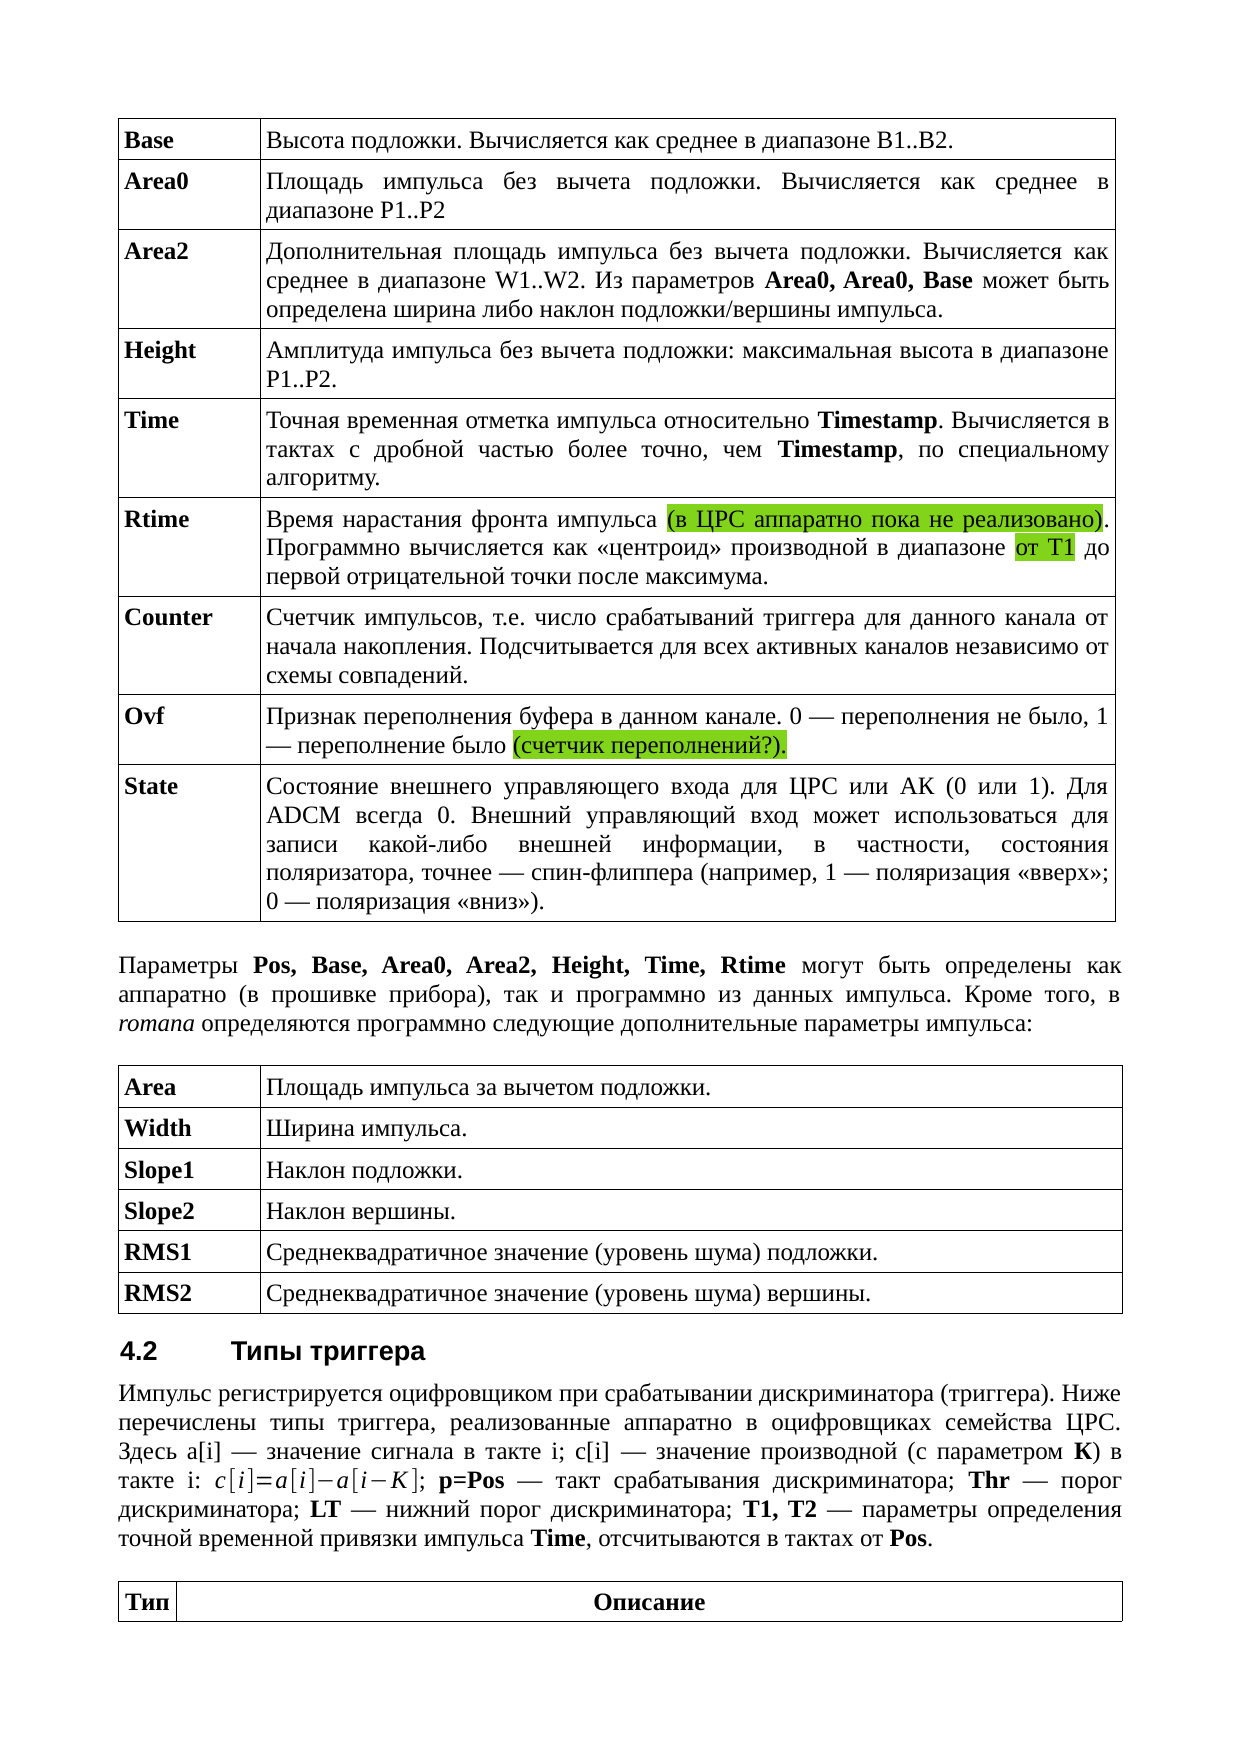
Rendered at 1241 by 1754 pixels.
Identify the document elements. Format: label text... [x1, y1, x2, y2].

table_header Area [119, 1066, 260, 1107]
table_cell Среднеквадратичное значение (уровень шума) вершины. [261, 1273, 1122, 1313]
table_cell Slope2 [119, 1190, 260, 1230]
table_header Тип [119, 1582, 176, 1621]
table_cell Area2 [119, 230, 260, 328]
table_cell Признак переполнения буфера в данном канале. 0 — переполнения не было, 1 — переполнение было (счетчик переполнений?). [261, 695, 1115, 764]
table_cell Slope1 [119, 1149, 260, 1189]
table_cell Rtime [119, 498, 260, 596]
table_cell Счетчик импульсов, т.е. число срабатываний триггера для данного канала от начала накопления. Подсчитывается для всех активных каналов независимо от схемы совпадений. [261, 597, 1115, 694]
table_cell Ovf [119, 695, 260, 764]
text Параметры Pos, Base, Area0, Area2, Height, Time, Rtime могут быть определены как аппаратно (в прошивке прибора), так и программно из данных импульса. Кроме того, в romana определяются программно следующие дополнительные параметры импульса: [118, 950, 1122, 1037]
table_cell RMS1 [119, 1231, 260, 1272]
table_cell Time [119, 399, 260, 497]
table_header Площадь импульса за вычетом подложки. [261, 1066, 1122, 1107]
table_cell Area0 [119, 160, 260, 229]
table_cell Площадь импульса без вычета подложки. Вычисляется как среднее в диапазоне P1..P2 [261, 160, 1115, 229]
table_cell Точная временная отметка импульса относительно Timestamp. Вычисляется в тактах с дробной частью более точно, чем Timestamp, по специальному алгоритму. [261, 399, 1115, 497]
table_header Описание [177, 1582, 1122, 1621]
table_cell Width [119, 1108, 260, 1148]
table_cell Наклон вершины. [261, 1190, 1122, 1230]
text Импульс регистрируется оцифровщиком при срабатывании дискриминатора (триггера). Ниже перечислены типы триггера, реализованные аппаратно в оцифровщиках семейства ЦРС. Здесь a[i] — значение сигнала в такте i; с[i] — значение производной (с параметром К) в такте i: ; p=Pos — такт срабатывания дискриминатора; Thr — порог дискриминатора; LT — нижний порог дискриминатора; T1, T2 — параметры определения точной временной привязки импульса Time, отсчитываются в тактах от Pos. [118, 1378, 1122, 1552]
table_cell RMS2 [119, 1273, 260, 1313]
table_cell Base [119, 119, 260, 159]
table_cell Дополнительная площадь импульса без вычета подложки. Вычисляется как среднее в диапазоне W1..W2. Из параметров Area0, Area0, Base может быть определена ширина либо наклон подложки/вершины импульса. [261, 230, 1115, 328]
table_cell Counter [119, 597, 260, 694]
table_cell Ширина импульса. [261, 1108, 1122, 1148]
table_cell Амплитуда импульса без вычета подложки: максимальная высота в диапазоне P1..P2. [261, 329, 1115, 398]
table_cell State [119, 765, 260, 921]
table_cell Высота подложки. Вычисляется как среднее в диапазоне B1..B2. [261, 119, 1115, 159]
table_cell Время нарастания фронта импульса (в ЦРС аппаратно пока не реализовано). Программно вычисляется как «центроид» производной в диапазоне от T1 до первой отрицательной точки после максимума. [261, 498, 1115, 596]
table_cell Среднеквадратичное значение (уровень шума) подложки. [261, 1231, 1122, 1272]
table_cell Состояние внешнего управляющего входа для ЦРС или АК (0 или 1). Для ADCM всегда 0. Внешний управляющий вход может использоваться для записи какой-либо внешней информации, в частности, состояния поляризатора, точнее — спин-флиппера (например, 1 — поляризация «вверх»; 0 — поляризация «вниз»). [261, 765, 1115, 921]
subtitle Типы триггера [120, 1335, 1122, 1366]
table_cell Наклон подложки. [261, 1149, 1122, 1189]
table_cell Height [119, 329, 260, 398]
